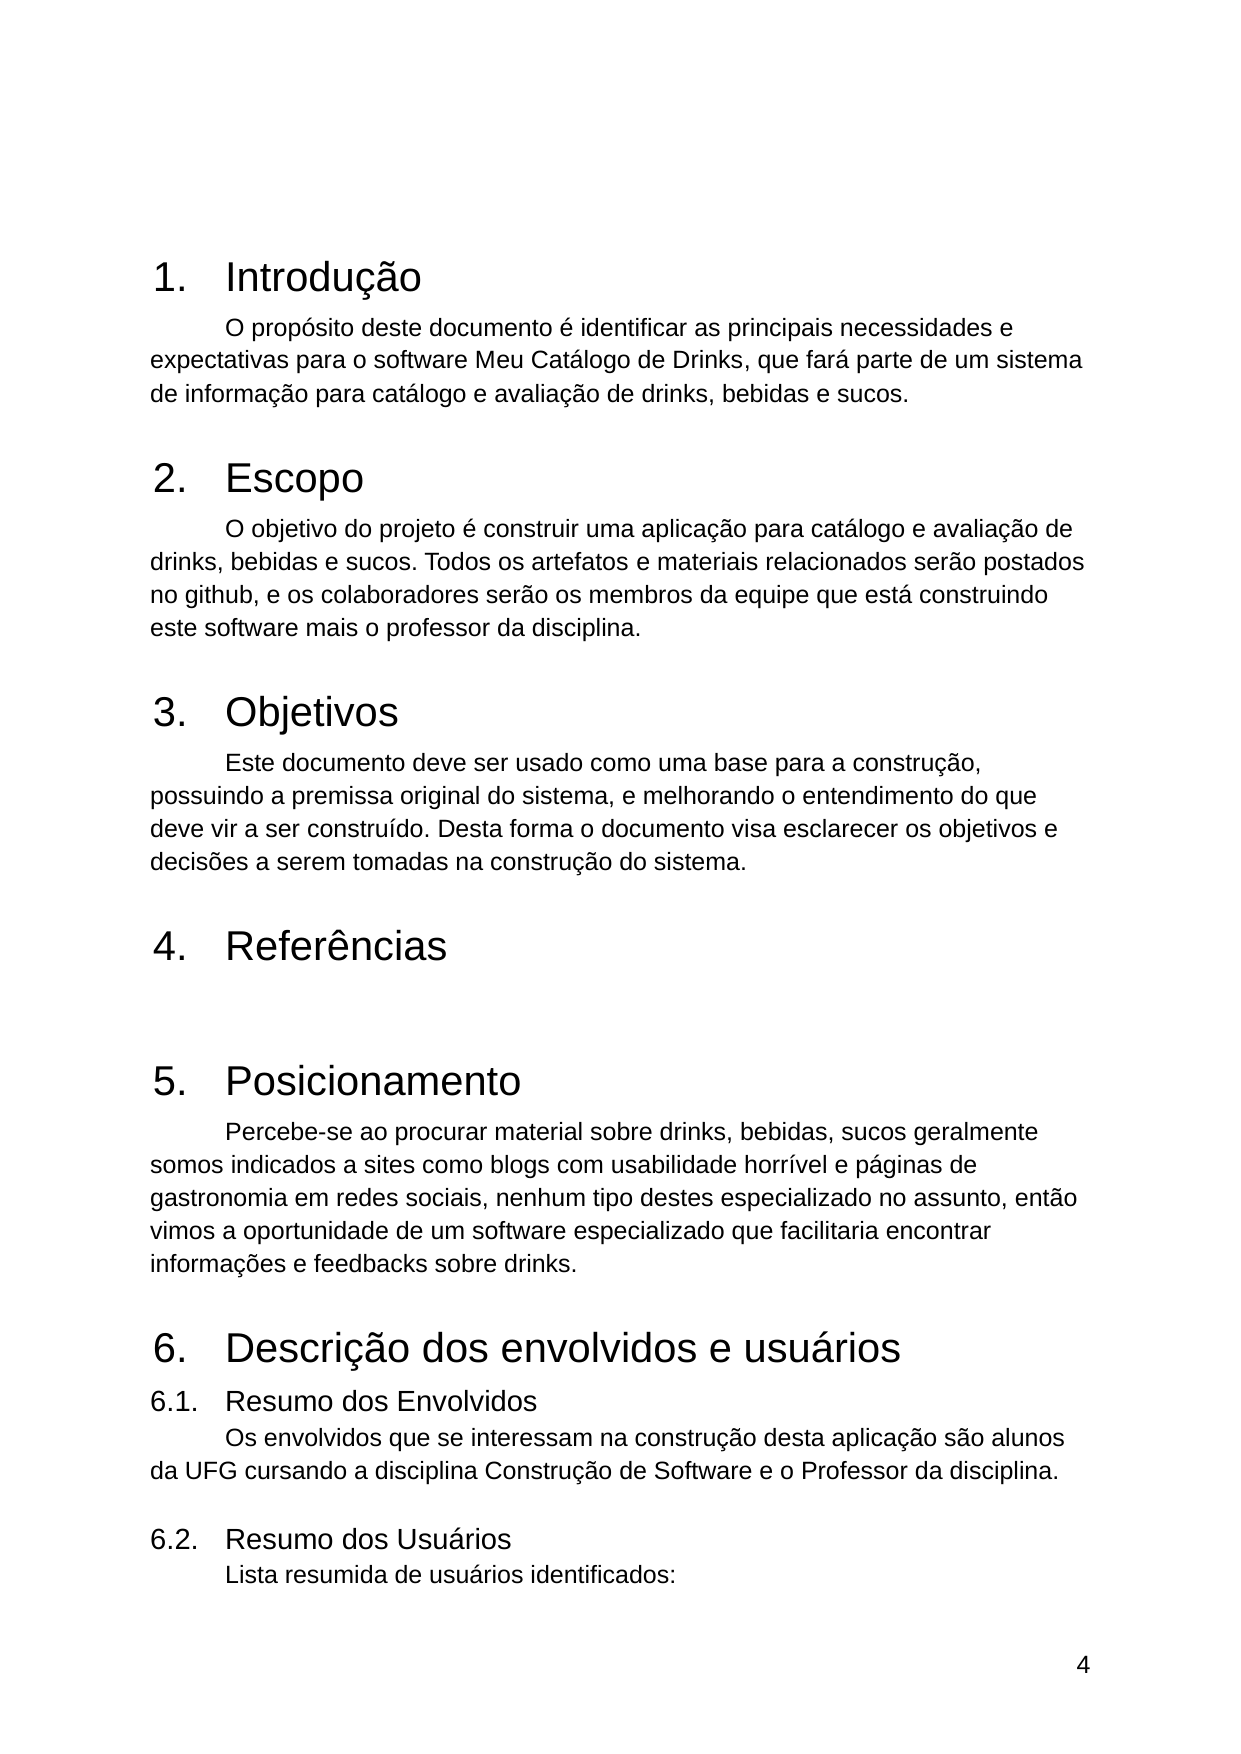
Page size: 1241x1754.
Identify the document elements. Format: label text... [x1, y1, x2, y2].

subtitle Posicionamento [187, 1057, 1090, 1104]
text Os envolvidos que se interessam na construção desta aplicação são alunos da UFG cursando a disciplina Construção de Software e o Professor da disciplina. [150, 1423, 1090, 1484]
text O propósito deste documento é identificar as principais necessidades e expectativas para o software Meu Catálogo de Drinks, que fará parte de um sistema de informação para catálogo e avaliação de drinks, bebidas e sucos. [150, 312, 1090, 407]
text 6.1. Resumo dos Envolvidos [150, 1384, 1090, 1418]
subtitle Introdução [187, 252, 1090, 300]
subtitle Escopo [187, 453, 1090, 501]
text Este documento deve ser usado como uma base para a construção, possuindo a premissa original do sistema, e melhorando o entendimento do que deve vir a ser construído. Desta forma o documento visa esclarecer os objetivos e decisões a serem tomadas na construção do sistema. [150, 748, 1090, 876]
text O objetivo do projeto é construir uma aplicação para catálogo e avaliação de drinks, bebidas e sucos. Todos os artefatos e materiais relacionados serão postados no github, e os colaboradores serão os membros da equipe que está construindo este software mais o professor da disciplina. [150, 514, 1090, 641]
subtitle Descrição dos envolvidos e usuários [187, 1324, 1090, 1372]
subtitle Objetivos [187, 687, 1090, 735]
subtitle Referências [187, 922, 1090, 969]
text Lista resumida de usuários identificados: [150, 1560, 1090, 1589]
text 6.2. Resumo dos Usuários [150, 1522, 1090, 1555]
text Percebe-se ao procurar material sobre drinks, bebidas, sucos geralmente somos indicados a sites como blogs com usabilidade horrível e páginas de gastronomia em redes sociais, nenhum tipo destes especializado no assunto, então vimos a oportunidade de um software especializado que facilitaria encontrar informações e feedbacks sobre drinks. [150, 1117, 1090, 1278]
